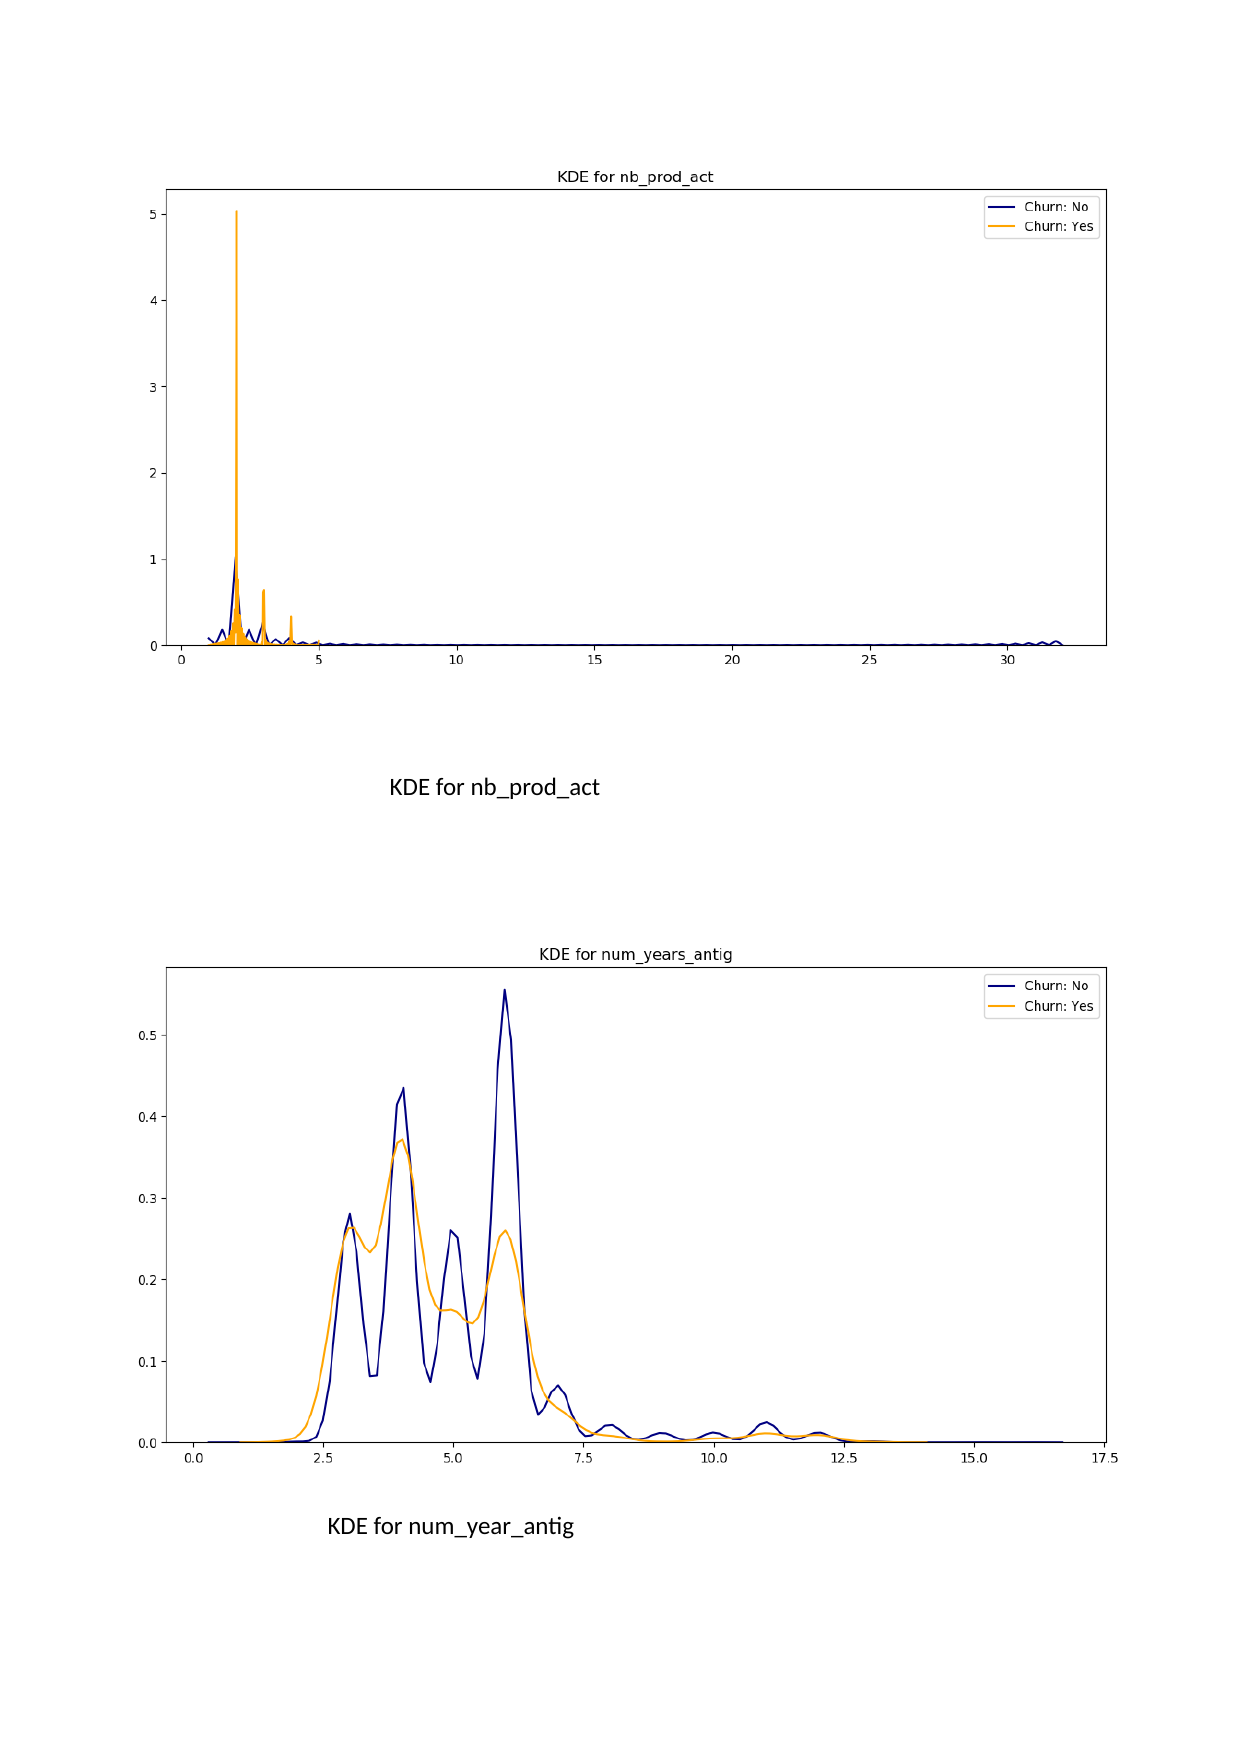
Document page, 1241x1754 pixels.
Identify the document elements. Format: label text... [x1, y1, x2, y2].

text KDE for nb_prod_act [118, 771, 1122, 802]
picture [14, 893, 1226, 1510]
picture [14, 118, 1226, 710]
text KDE for num_year_antig [118, 1510, 1122, 1540]
